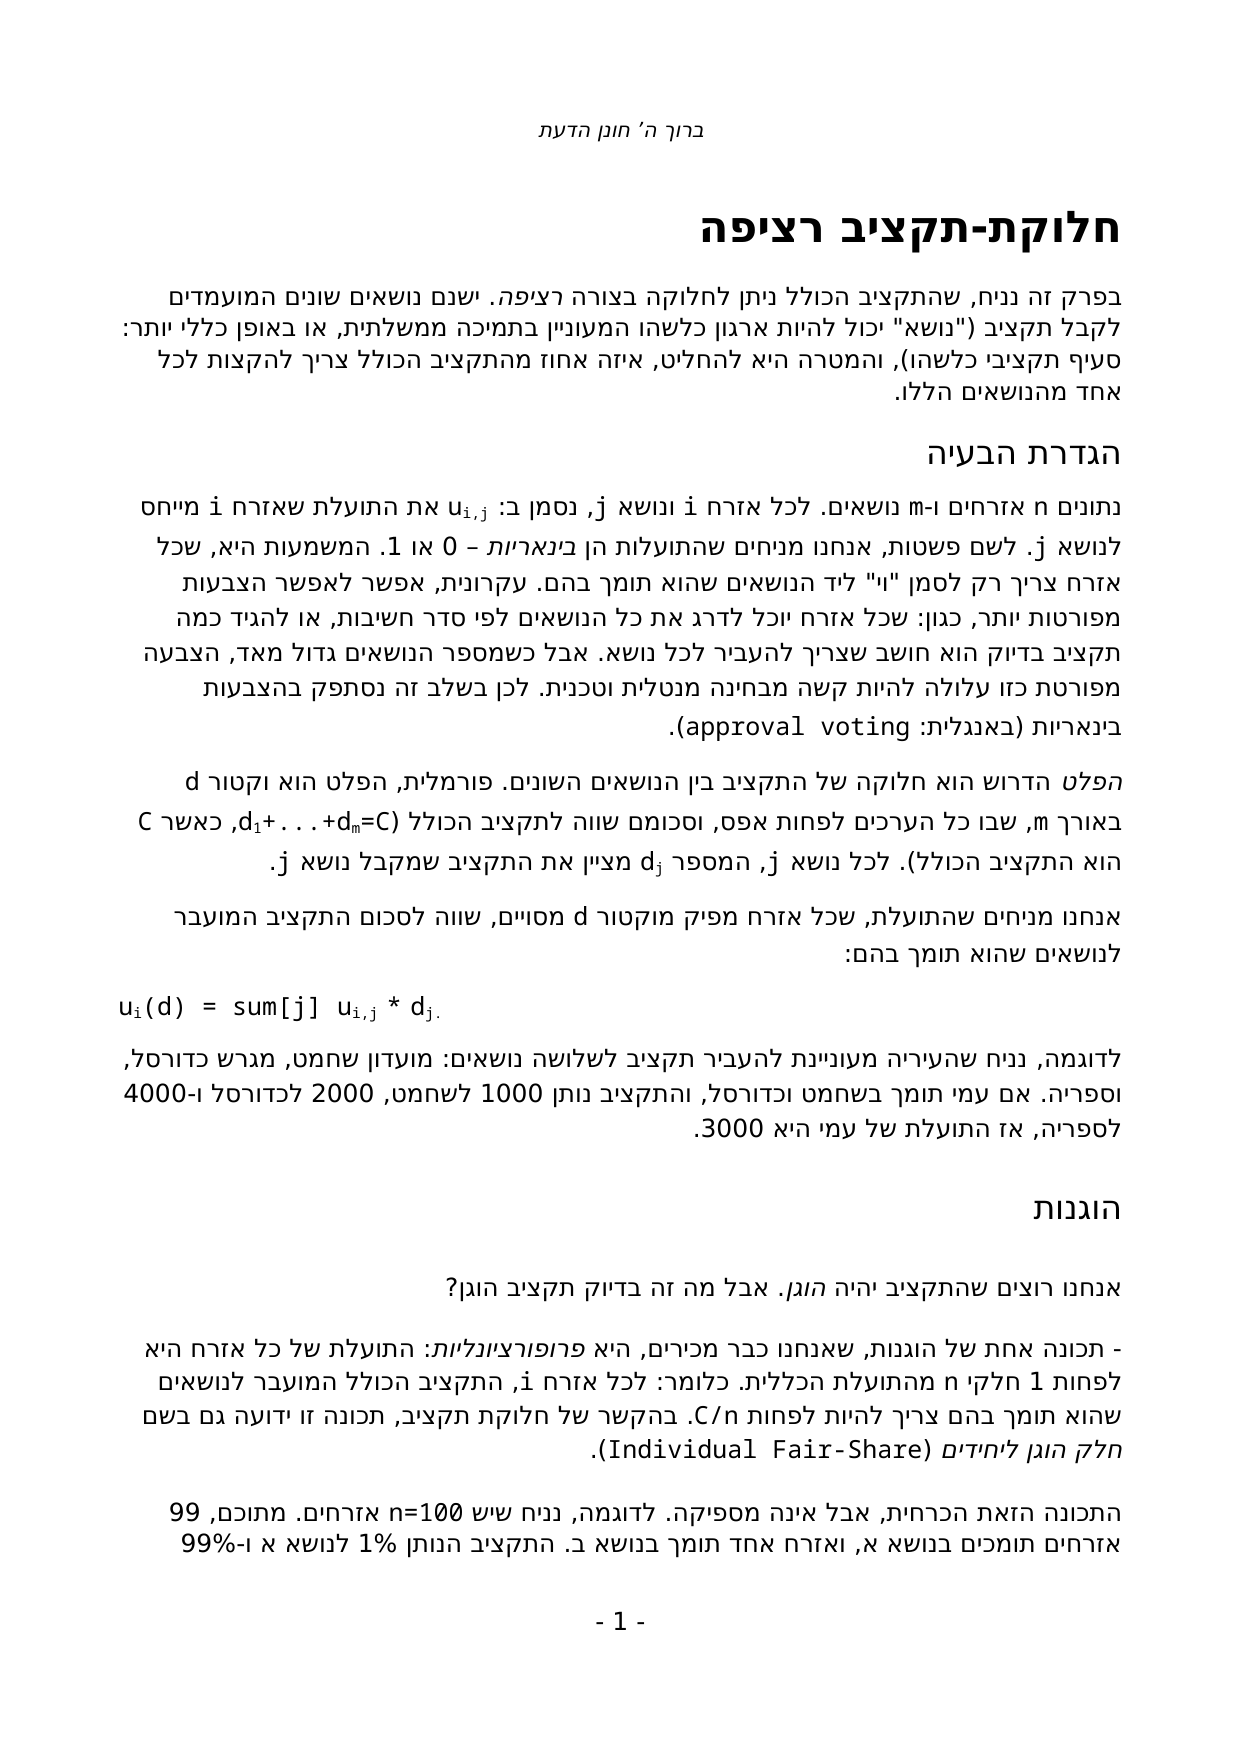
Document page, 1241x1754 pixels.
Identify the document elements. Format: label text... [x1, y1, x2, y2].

text אנחנו רוצים שהתקציב יהיה הוגן. אבל מה זה בדיוק תקציב הוגן? [118, 1273, 1122, 1304]
text לדוגמה, נניח שהעיריה מעוניינת להעביר תקציב לשלושה נושאים: מועדון שחמט, מגרש כדורסל, וספריה. אם עמי תומך בשחמט וכדורסל, והתקציב נותן 1000 לשחמט, 2000 לכדורסל ו-4000 לספריה, אז התועלת של עמי היא 3000. [118, 1044, 1122, 1143]
text נתונים n אזרחים ו-m נושאים. לכל אזרח i ונושא j, נסמן ב: ui,j את התועלת שאזרח i מייחס לנושא j. לשם פשטות, אנחנו מניחים שהתועלות הן בינאריות – 0 או 1. המשמעות היא, שכל אזרח צריך רק לסמן "וי" ליד הנושאים שהוא תומך בהם. עקרונית, אפשר לאפשר הצבעות מפורטות יותר, כגון: שכל אזרח יוכל לדרג את כל הנושאים לפי סדר חשיבות, או להגיד כמה תקציב בדיוק הוא חושב שצריך להעביר לכל נושא. אבל כשמספר הנושאים גדול מאד, הצבעה מפורטת כזו עלולה להיות קשה מבחינה מנטלית וטכנית. לכן בשלב זה נסתפק בהצבעות בינאריות (באנגלית: approval voting). [118, 489, 1122, 742]
text ui(d) = sum[j] ui,j * dj. [118, 988, 1122, 1023]
subtitle הוגנות [118, 1188, 1122, 1231]
text - תכונה אחת של הוגנות, שאנחנו כבר מכירים, היא פרופורציונליות: התועלת של כל אזרח היא לפחות 1 חלקי n מהתועלת הכללית. כלומר: לכל אזרח i, התקציב הכולל המועבר לנושאים שהוא תומך בהם צריך להיות לפחות C/n. בהקשר של חלוקת תקציב, תכונה זו ידועה גם בשם חלק הוגן ליחידים (Individual Fair-Share). [118, 1334, 1122, 1465]
text בפרק זה נניח, שהתקציב הכולל ניתן לחלוקה בצורה רציפה. ישנם נושאים שונים המועמדים לקבל תקציב ("נושא" יכול להיות ארגון כלשהו המעוניין בתמיכה ממשלתית, או באופן כללי יותר: סעיף תקציבי כלשהו), והמטרה היא להחליט, איזה אחוז מהתקציב הכולל צריך להקצות לכל אחד מהנושאים הללו. [118, 282, 1122, 409]
subtitle חלוקת-תקציב רציפה [118, 201, 1122, 252]
text התכונה הזאת הכרחית, אבל אינה מספיקה. לדוגמה, נניח שיש n=100 אזרחים. מתוכם, 99 אזרחים תומכים בנושא א, ואזרח אחד תומך בנושא ב. התקציב הנותן 1% לנושא א ו-99% לנושא ב הוא פרופורציונלי, אבל בבירור לא הוגן – ההוגנות מחייבת לתת חלק גדול יותר מהתקציב לקבוצה הגדולה יותר. [118, 1495, 1122, 1558]
text אנחנו מניחים שהתועלת, שכל אזרח מפיק מוקטור d מסויים, שווה לסכום התקציב המועבר לנושאים שהוא תומך בהם: [118, 899, 1122, 968]
text הפלט הדרוש הוא חלוקה של התקציב בין הנושאים השונים. פורמלית, הפלט הוא וקטור d באורך m, שבו כל הערכים לפחות אפס, וסכומם שווה לתקציב הכולל (d1+...+dm=C, כאשר C הוא התקציב הכולל). לכל נושא j, המספר dj מציין את התקציב שמקבל נושא j. [118, 764, 1122, 878]
subtitle הגדרת הבעיה [118, 434, 1122, 476]
